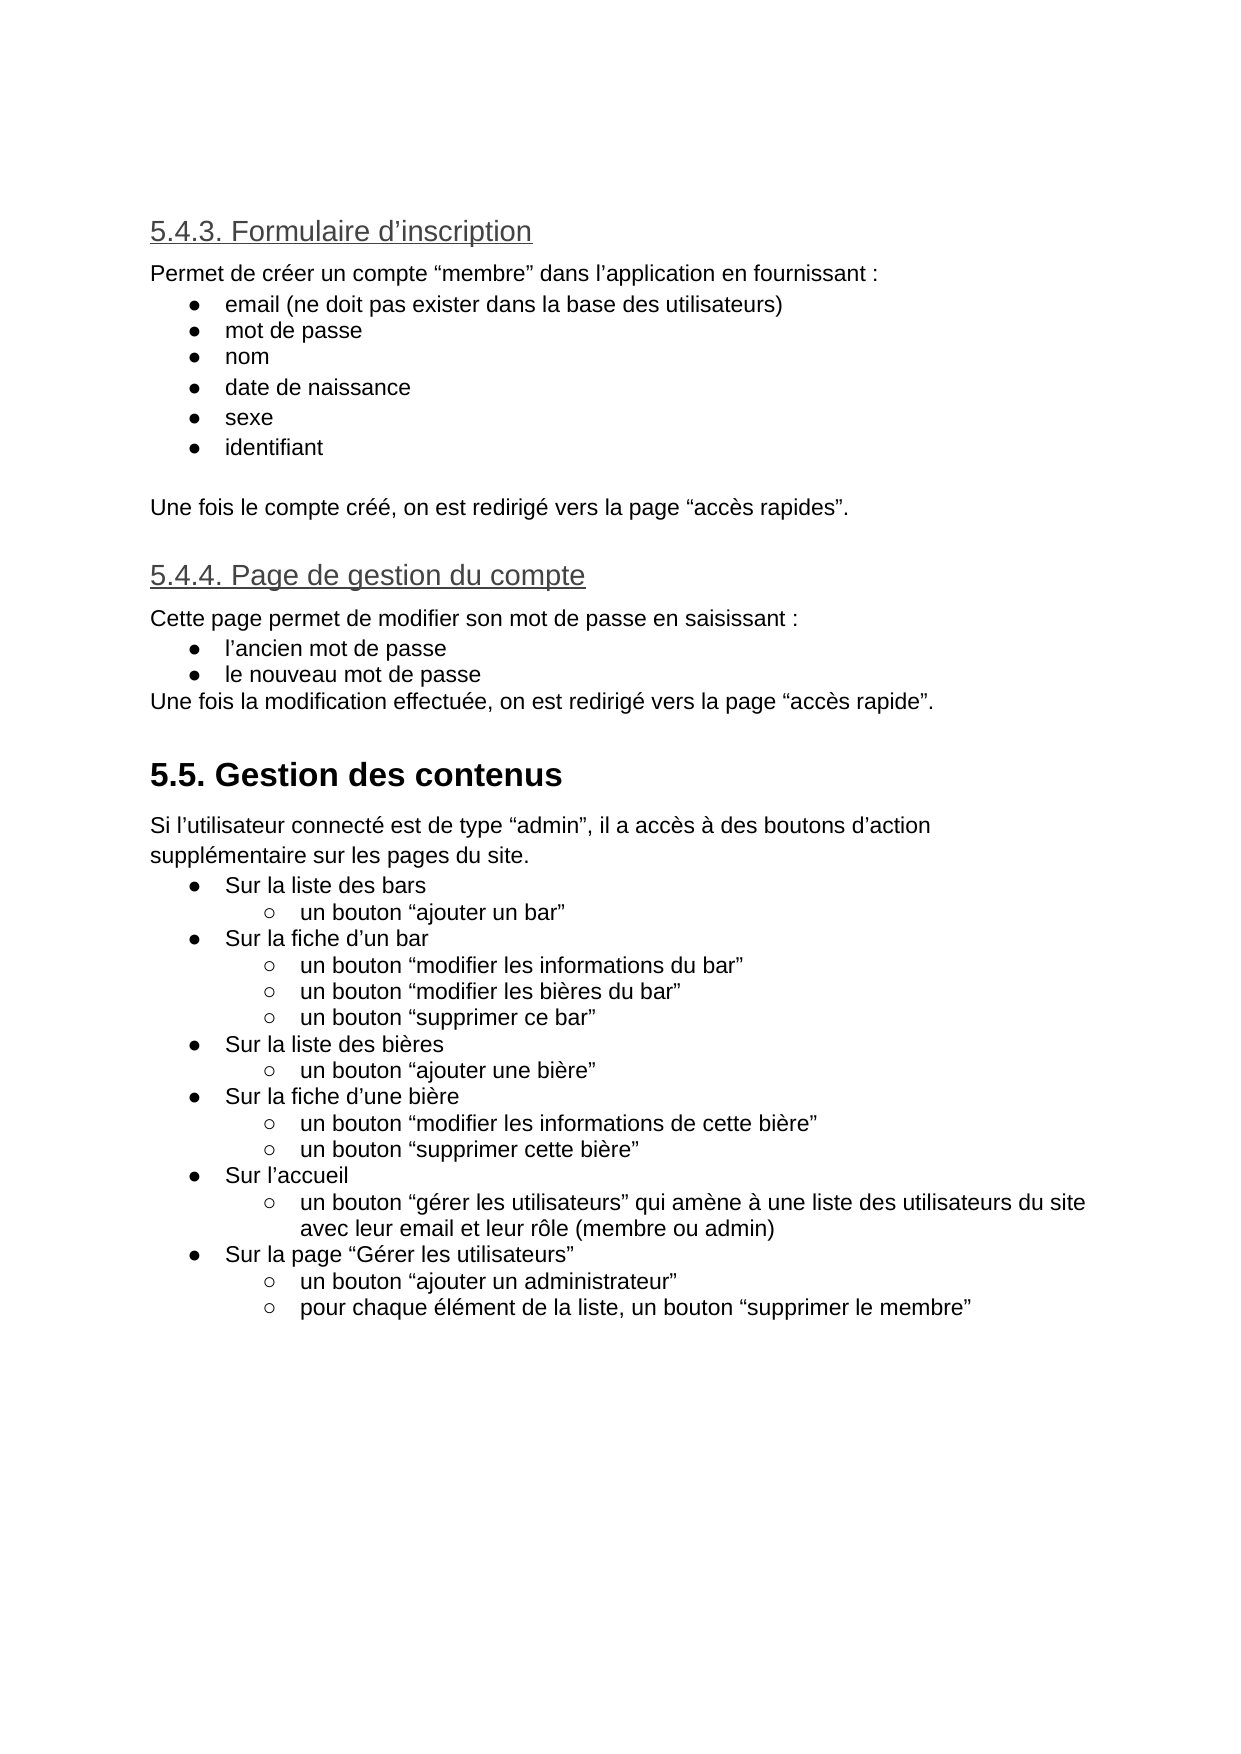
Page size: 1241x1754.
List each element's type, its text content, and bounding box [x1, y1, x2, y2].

text Une fois la modification effectuée, on est redirigé vers la page “accès rapide”. [150, 688, 1090, 714]
list email (ne doit pas exister dans la base des utilisateurs) [187, 291, 1090, 317]
list Sur la fiche d’une bière [187, 1083, 1090, 1110]
list Sur la liste des bars [187, 872, 1090, 899]
list date de naissance [150, 373, 1090, 400]
list Sur la liste des bières [187, 1031, 1090, 1057]
list un bouton “supprimer ce bar” [262, 1004, 1090, 1031]
list un bouton “ajouter un bar” [262, 899, 1090, 925]
list le nouveau mot de passe [187, 661, 1090, 688]
list identifiant [150, 434, 1090, 460]
list Sur la page “Gérer les utilisateurs” [187, 1241, 1090, 1268]
list un bouton “gérer les utilisateurs” qui amène à une liste des utilisateurs du site avec leur email et leur rôle (membre ou admin) [262, 1189, 1090, 1241]
subtitle 5.4.4. Page de gestion du compte [150, 558, 1090, 591]
list un bouton “modifier les informations de cette bière” [262, 1110, 1090, 1136]
list un bouton “ajouter une bière” [262, 1057, 1090, 1083]
list un bouton “supprimer cette bière” [262, 1136, 1090, 1162]
list nom [150, 343, 1090, 370]
list un bouton “modifier les bières du bar” [262, 978, 1090, 1004]
list sexe [150, 404, 1090, 430]
list un bouton “modifier les informations du bar” [262, 952, 1090, 978]
text Cette page permet de modifier son mot de passe en saisissant : [150, 605, 1090, 631]
subtitle 5.4.3. Formulaire d’inscription [150, 213, 1090, 247]
text Si l’utilisateur connecté est de type “admin”, il a accès à des boutons d’action supplémentaire sur les pages du site. [150, 812, 1090, 869]
list un bouton “ajouter un administrateur” [262, 1268, 1090, 1294]
list Sur la fiche d’un bar [187, 925, 1090, 952]
list Sur l’accueil [187, 1162, 1090, 1189]
text Permet de créer un compte “membre” dans l’application en fournissant : [150, 260, 1090, 287]
list mot de passe [187, 317, 1090, 343]
list pour chaque élément de la liste, un bouton “supprimer le membre” [262, 1294, 1090, 1321]
subtitle 5.5. Gestion des contenus [150, 755, 1090, 794]
text Une fois le compte créé, on est redirigé vers la page “accès rapides”. [150, 494, 1090, 521]
list l’ancien mot de passe [187, 635, 1090, 661]
